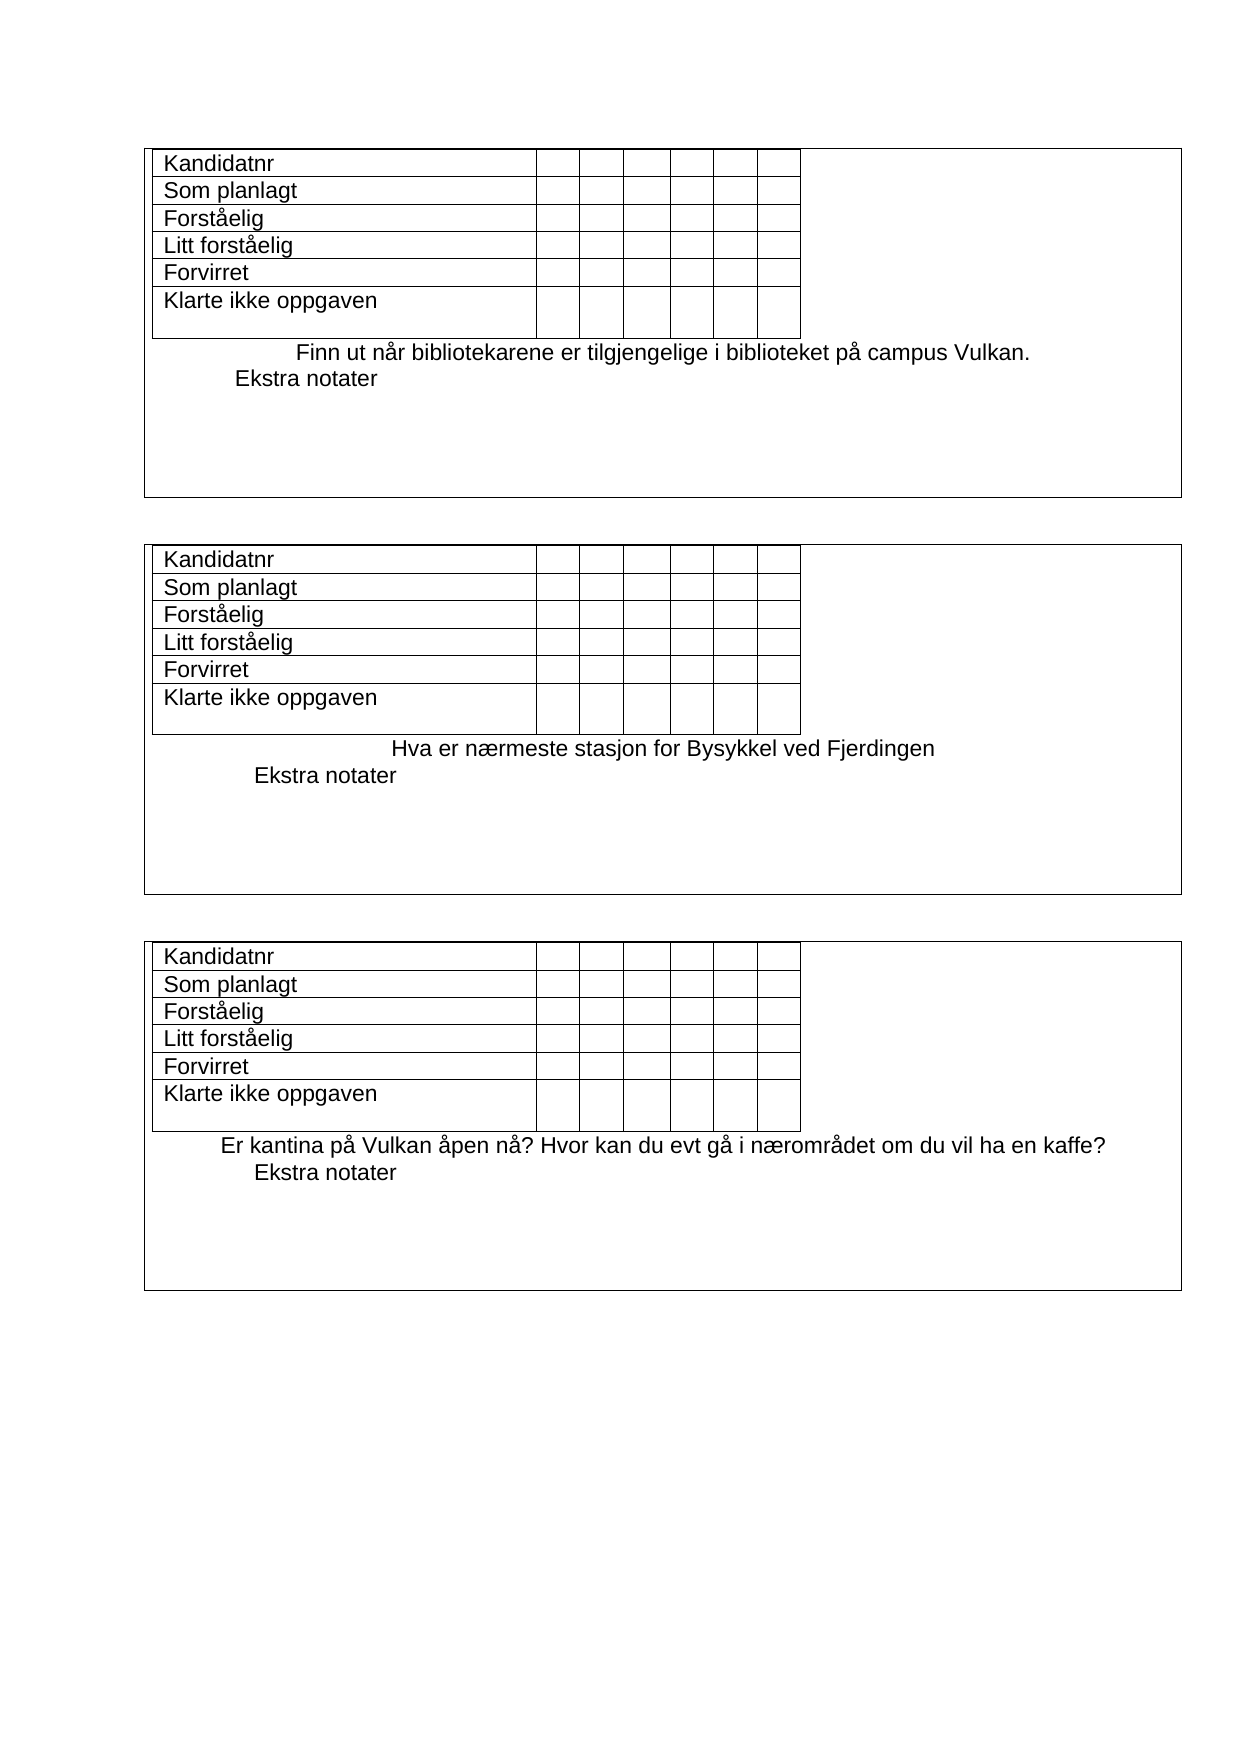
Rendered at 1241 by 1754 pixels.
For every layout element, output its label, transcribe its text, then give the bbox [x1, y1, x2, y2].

table_cell [537, 287, 579, 338]
table_cell [758, 232, 800, 258]
table_cell [624, 629, 670, 655]
table_cell [580, 998, 623, 1024]
table_cell [537, 601, 579, 628]
table_cell [580, 1080, 623, 1131]
table_cell [671, 177, 713, 203]
table_cell [714, 574, 757, 600]
table_cell [758, 287, 800, 338]
table_cell [671, 232, 713, 258]
table_cell [537, 971, 579, 997]
table_header Er kantina på Vulkan åpen nå? Hvor kan du evt gå i nærområdet om du vil ha en kaffe? Ekstra notater [145, 942, 1181, 1290]
table_cell [714, 601, 757, 628]
table_cell [714, 1053, 757, 1079]
table_cell [537, 629, 579, 655]
table_cell [714, 259, 757, 286]
table_cell [714, 629, 757, 655]
table_cell Forståelig [153, 998, 536, 1024]
table_cell [714, 1025, 757, 1052]
table_cell [537, 684, 579, 734]
table_cell Klarte ikke oppgaven [153, 1080, 536, 1131]
table_cell [537, 177, 579, 203]
table_cell Litt forståelig [153, 232, 536, 258]
table_cell [758, 1025, 800, 1052]
table_cell [580, 1053, 623, 1079]
table_header [714, 546, 757, 573]
table_cell [624, 684, 670, 734]
table_cell [758, 177, 800, 203]
table_cell Forvirret [153, 1053, 536, 1079]
table_cell [714, 232, 757, 258]
table_cell [714, 287, 757, 338]
table_cell [671, 1053, 713, 1079]
table_cell Som planlagt [153, 971, 536, 997]
table_cell [580, 601, 623, 628]
table_cell [580, 177, 623, 203]
table_cell [671, 998, 713, 1024]
table_header [671, 546, 713, 573]
table_cell [714, 684, 757, 734]
table_cell Litt forståelig [153, 629, 536, 655]
table_cell Forståelig [153, 205, 536, 231]
table_header [537, 943, 579, 969]
table_cell [758, 998, 800, 1024]
table_header [671, 943, 713, 969]
table_header Kandidatnr [153, 546, 536, 573]
table_cell [758, 656, 800, 682]
table_header Finn ut når bibliotekarene er tilgjengelige i biblioteket på campus Vulkan. Ekstra notater [145, 149, 1181, 497]
table_cell [537, 1025, 579, 1052]
table_cell [671, 601, 713, 628]
table_header Kandidatnr [153, 150, 536, 176]
table_header [758, 546, 800, 573]
table_cell [671, 656, 713, 682]
table_cell [758, 259, 800, 286]
table_header [580, 150, 623, 176]
table_cell [671, 1080, 713, 1131]
table_cell [624, 998, 670, 1024]
table_cell [714, 1080, 757, 1131]
table_cell [671, 287, 713, 338]
table_cell [580, 287, 623, 338]
table_header Hva er nærmeste stasjon for Bysykkel ved Fjerdingen Ekstra notater [145, 545, 1181, 893]
table_cell [537, 1053, 579, 1079]
table_cell [714, 177, 757, 203]
table_cell [624, 1080, 670, 1131]
table_cell [580, 205, 623, 231]
table_header [624, 943, 670, 969]
table_cell [624, 1025, 670, 1052]
table_cell [624, 574, 670, 600]
table_header [758, 150, 800, 176]
table_cell [537, 205, 579, 231]
table_cell [537, 259, 579, 286]
table_cell [580, 656, 623, 682]
table_cell [671, 1025, 713, 1052]
table_header [758, 943, 800, 969]
table_cell [671, 684, 713, 734]
table_cell Litt forståelig [153, 1025, 536, 1052]
table_cell Klarte ikke oppgaven [153, 684, 536, 734]
table_cell [624, 177, 670, 203]
table_cell [714, 971, 757, 997]
table_header Kandidatnr [153, 943, 536, 969]
table_cell Forvirret [153, 259, 536, 286]
table_cell [624, 656, 670, 682]
table_header [537, 150, 579, 176]
table_header [537, 546, 579, 573]
table_header [671, 150, 713, 176]
table_cell [624, 259, 670, 286]
table_cell [580, 684, 623, 734]
table_cell [624, 1053, 670, 1079]
table_header [624, 546, 670, 573]
table_cell [714, 205, 757, 231]
table_cell [714, 656, 757, 682]
table_cell [671, 205, 713, 231]
table_cell [537, 998, 579, 1024]
table_cell [624, 601, 670, 628]
table_header [714, 943, 757, 969]
table_cell [671, 971, 713, 997]
table_cell [537, 656, 579, 682]
table_cell [580, 971, 623, 997]
table_cell [537, 1080, 579, 1131]
table_cell [624, 287, 670, 338]
table_cell [671, 259, 713, 286]
table_cell [758, 629, 800, 655]
table_cell [758, 601, 800, 628]
table_cell [758, 205, 800, 231]
table_cell [537, 232, 579, 258]
table_cell Forståelig [153, 601, 536, 628]
table_cell [671, 574, 713, 600]
table_header [580, 546, 623, 573]
table_cell Klarte ikke oppgaven [153, 287, 536, 338]
table_cell [758, 574, 800, 600]
table_cell [624, 232, 670, 258]
table_header [624, 150, 670, 176]
table_cell [758, 684, 800, 734]
table_cell [758, 1080, 800, 1131]
table_header [714, 150, 757, 176]
table_cell [624, 205, 670, 231]
table_cell [758, 971, 800, 997]
table_cell [758, 1053, 800, 1079]
table_cell [580, 1025, 623, 1052]
table_header [580, 943, 623, 969]
table_cell Som planlagt [153, 574, 536, 600]
table_cell [580, 574, 623, 600]
table_cell [537, 574, 579, 600]
table_cell [714, 998, 757, 1024]
table_cell [580, 259, 623, 286]
table_cell [580, 232, 623, 258]
table_cell Forvirret [153, 656, 536, 682]
table_cell [624, 971, 670, 997]
table_cell [580, 629, 623, 655]
table_cell Som planlagt [153, 177, 536, 203]
table_cell [671, 629, 713, 655]
